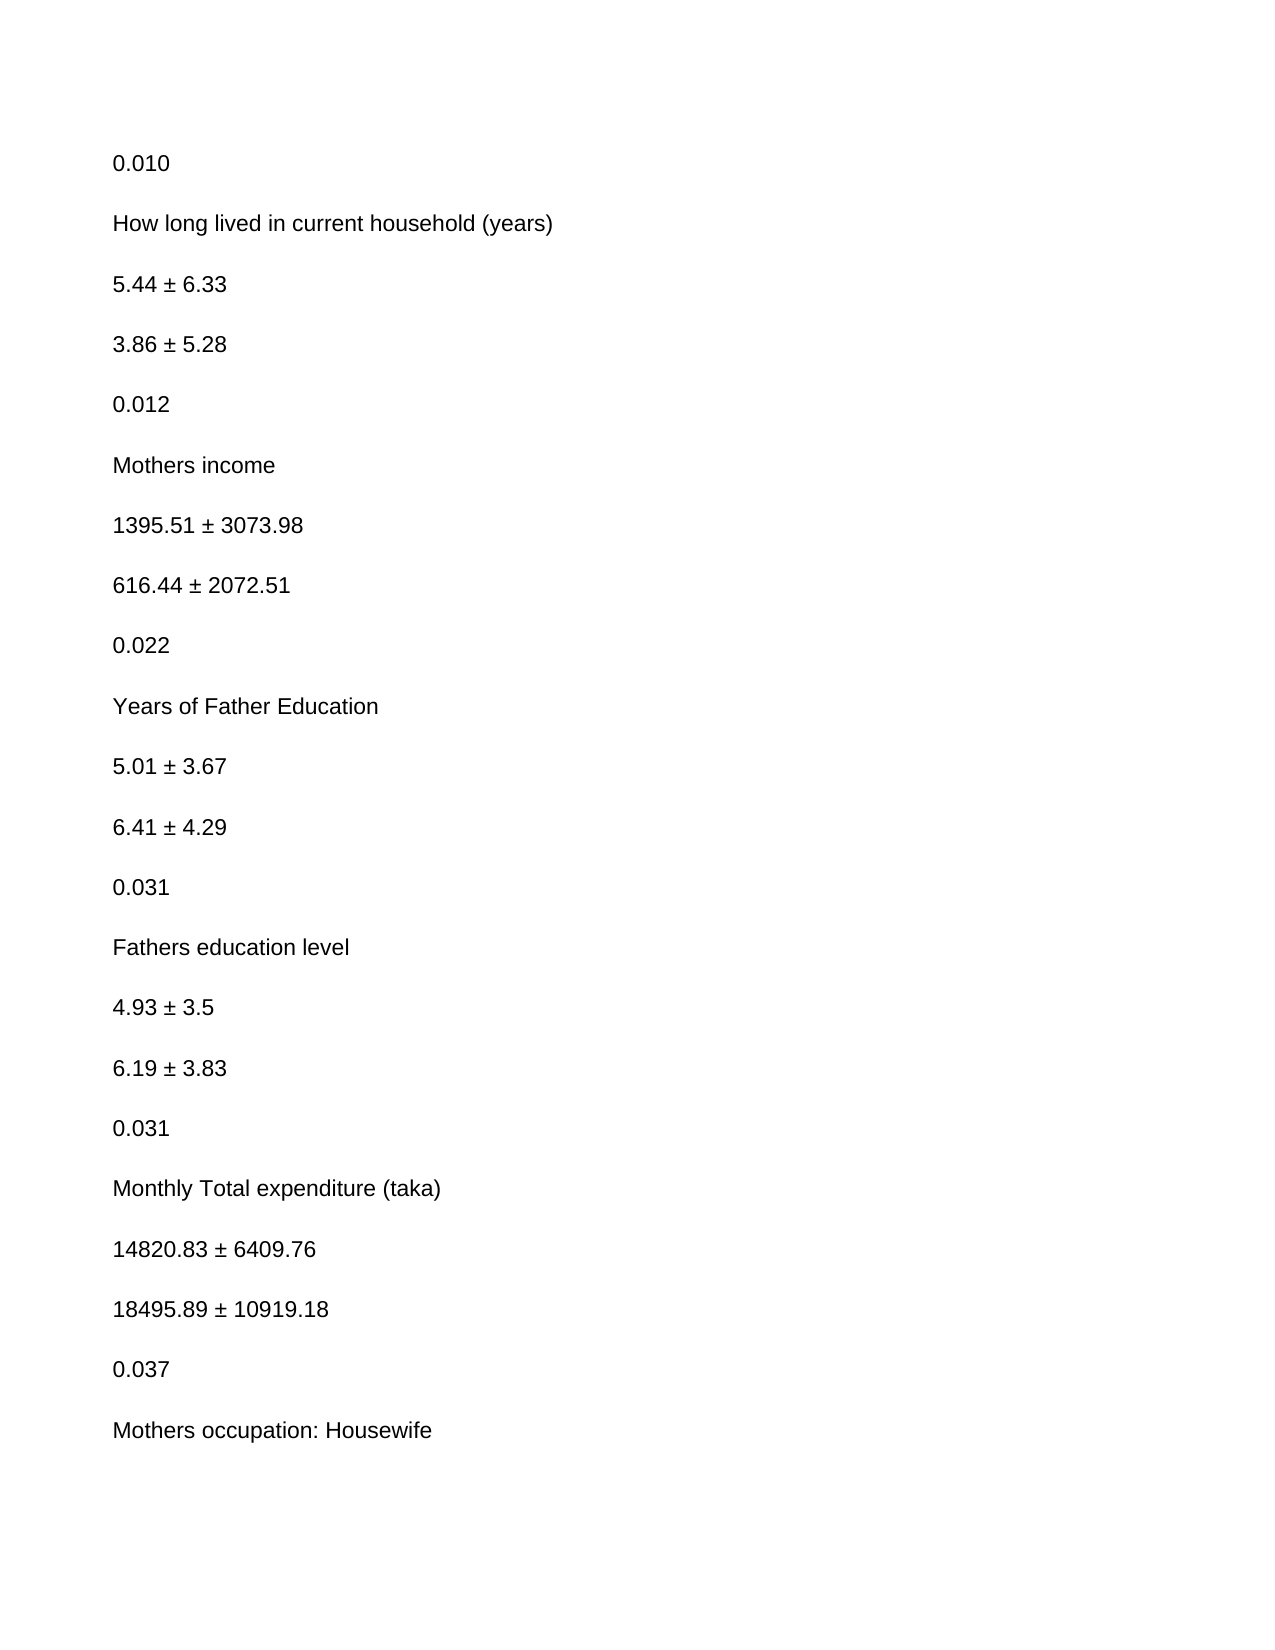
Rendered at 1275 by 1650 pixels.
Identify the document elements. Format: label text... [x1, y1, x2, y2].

text 1395.51 ± 3073.98 [112, 512, 1162, 538]
text 0.012 [112, 391, 1162, 418]
text How long lived in current household (years) [112, 210, 1162, 237]
text Fathers education level [112, 934, 1162, 960]
text 3.86 ± 5.28 [112, 331, 1162, 357]
text 6.19 ± 3.83 [112, 1055, 1162, 1081]
text 0.010 [112, 150, 1162, 176]
text 14820.83 ± 6409.76 [112, 1236, 1162, 1262]
text Mothers income [112, 452, 1162, 478]
text 0.031 [112, 874, 1162, 900]
text 0.022 [112, 632, 1162, 659]
text Monthly Total expenditure (taka) [112, 1175, 1162, 1202]
text Years of Father Education [112, 693, 1162, 719]
text 0.031 [112, 1115, 1162, 1141]
text 0.037 [112, 1356, 1162, 1383]
text 5.44 ± 6.33 [112, 271, 1162, 297]
text 4.93 ± 3.5 [112, 994, 1162, 1021]
text 5.01 ± 3.67 [112, 753, 1162, 779]
text 6.41 ± 4.29 [112, 813, 1162, 840]
text Mothers occupation: Housewife [112, 1417, 1162, 1443]
text 18495.89 ± 10919.18 [112, 1296, 1162, 1322]
text 616.44 ± 2072.51 [112, 572, 1162, 598]
